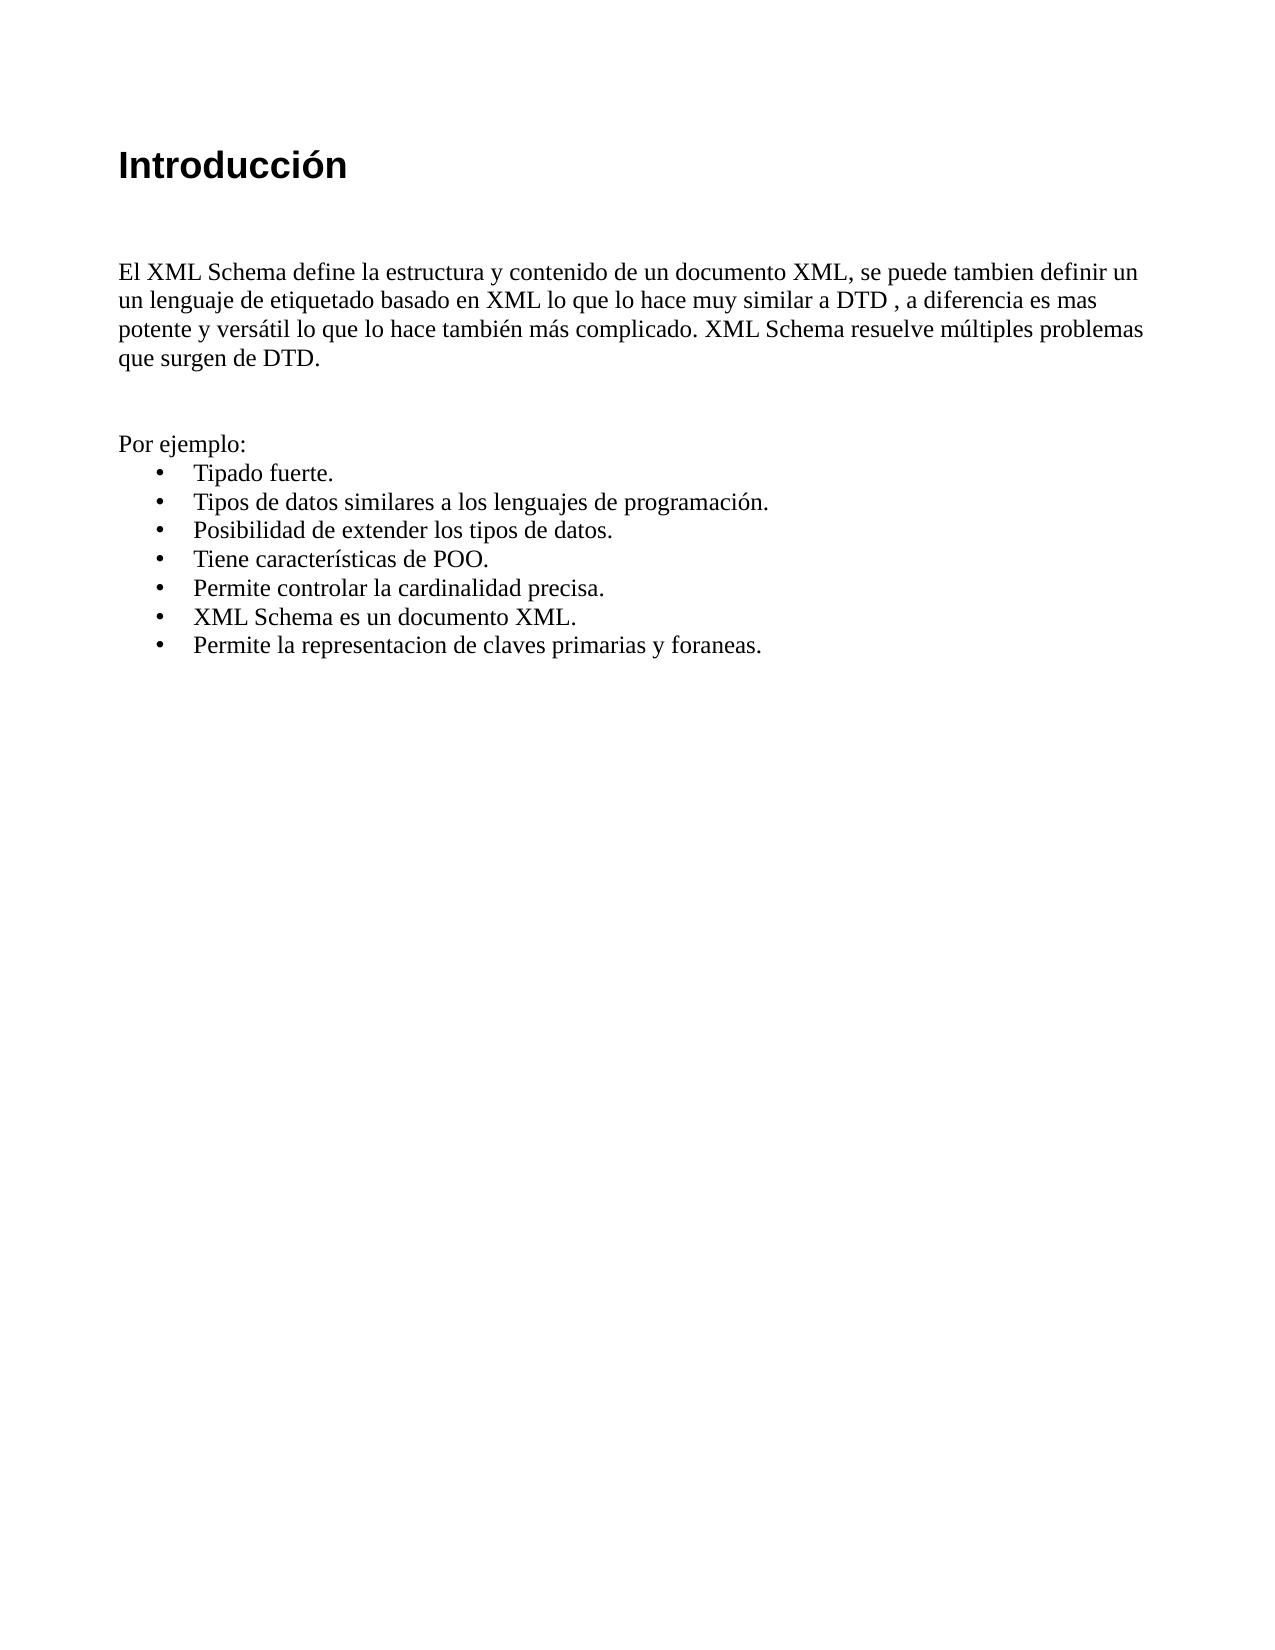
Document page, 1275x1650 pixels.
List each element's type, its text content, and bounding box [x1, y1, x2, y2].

list Permite la representacion de claves primarias y foraneas. [156, 631, 1157, 659]
list Tipado fuerte. [156, 458, 1157, 487]
list Posibilidad de extender los tipos de datos. [156, 516, 1157, 544]
list Permite controlar la cardinalidad precisa. [156, 573, 1157, 602]
text Por ejemplo: [118, 429, 1157, 458]
list Tiene características de POO. [156, 544, 1157, 573]
text El XML Schema define la estructura y contenido de un documento XML, se puede tambien definir un un lenguaje de etiquetado basado en XML lo que lo hace muy similar a DTD , a diferencia es mas potente y versátil lo que lo hace también más complicado. XML Schema resuelve múltiples problemas que surgen de DTD. [118, 257, 1157, 372]
list XML Schema es un documento XML. [156, 602, 1157, 631]
list Tipos de datos similares a los lenguajes de programación. [156, 487, 1157, 516]
subtitle Introducción [118, 143, 1157, 187]
